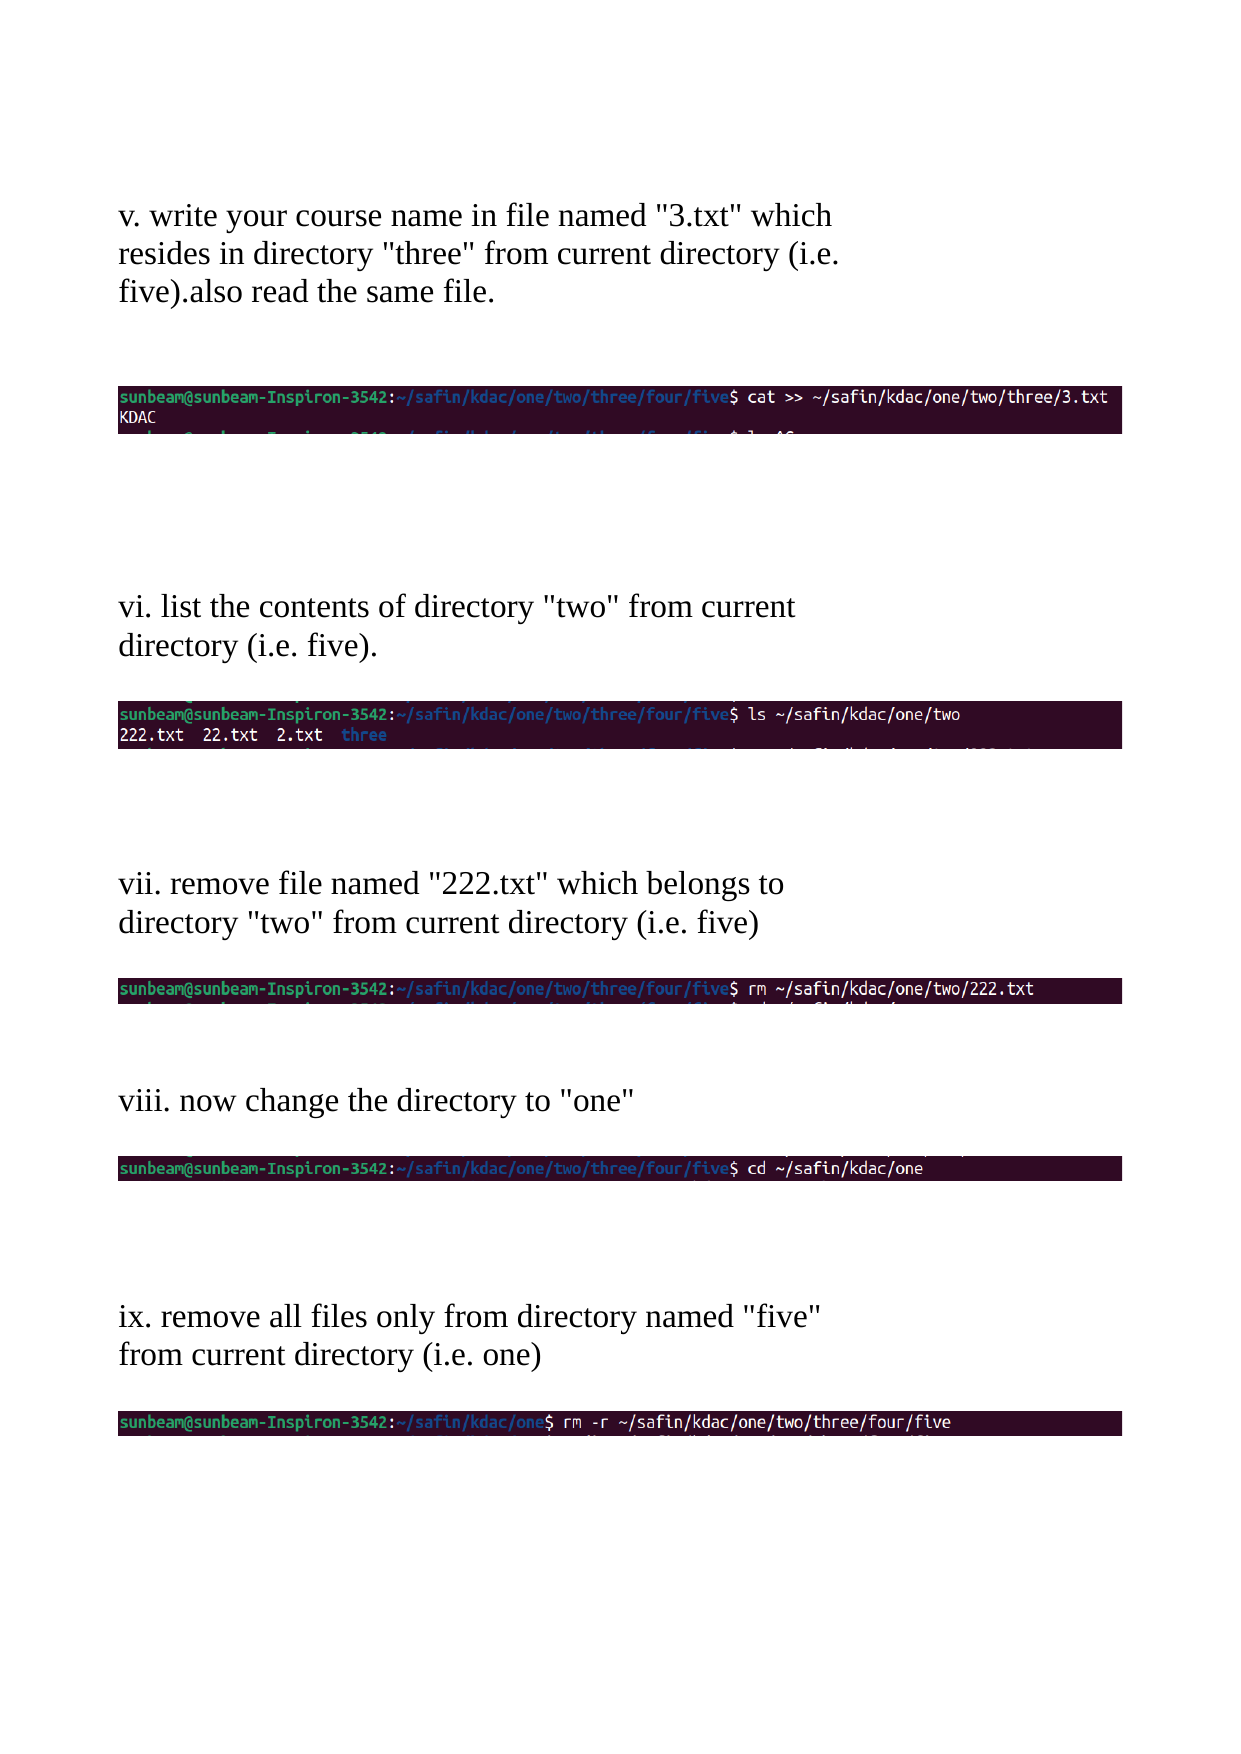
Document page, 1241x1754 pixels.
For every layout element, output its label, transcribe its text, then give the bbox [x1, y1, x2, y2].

picture [118, 1411, 1123, 1436]
text directory "two" from current directory (i.e. five) [118, 902, 1122, 940]
picture [118, 978, 1123, 1004]
text from current directory (i.e. one) [118, 1334, 1122, 1373]
text five).also read the same file. [118, 271, 1122, 310]
text vi. list the contents of directory "two" from current [118, 587, 1122, 625]
text vii. remove file named "222.txt" which belongs to [118, 863, 1122, 902]
picture [118, 701, 1123, 749]
picture [118, 386, 1123, 434]
picture [118, 1156, 1123, 1181]
text ix. remove all files only from directory named "five" [118, 1296, 1122, 1334]
text resides in directory "three" from current directory (i.e. [118, 233, 1122, 271]
text viii. now change the directory to "one" [118, 1080, 1122, 1118]
text directory (i.e. five). [118, 625, 1122, 663]
text v. write your course name in file named "3.txt" which [118, 118, 1122, 233]
